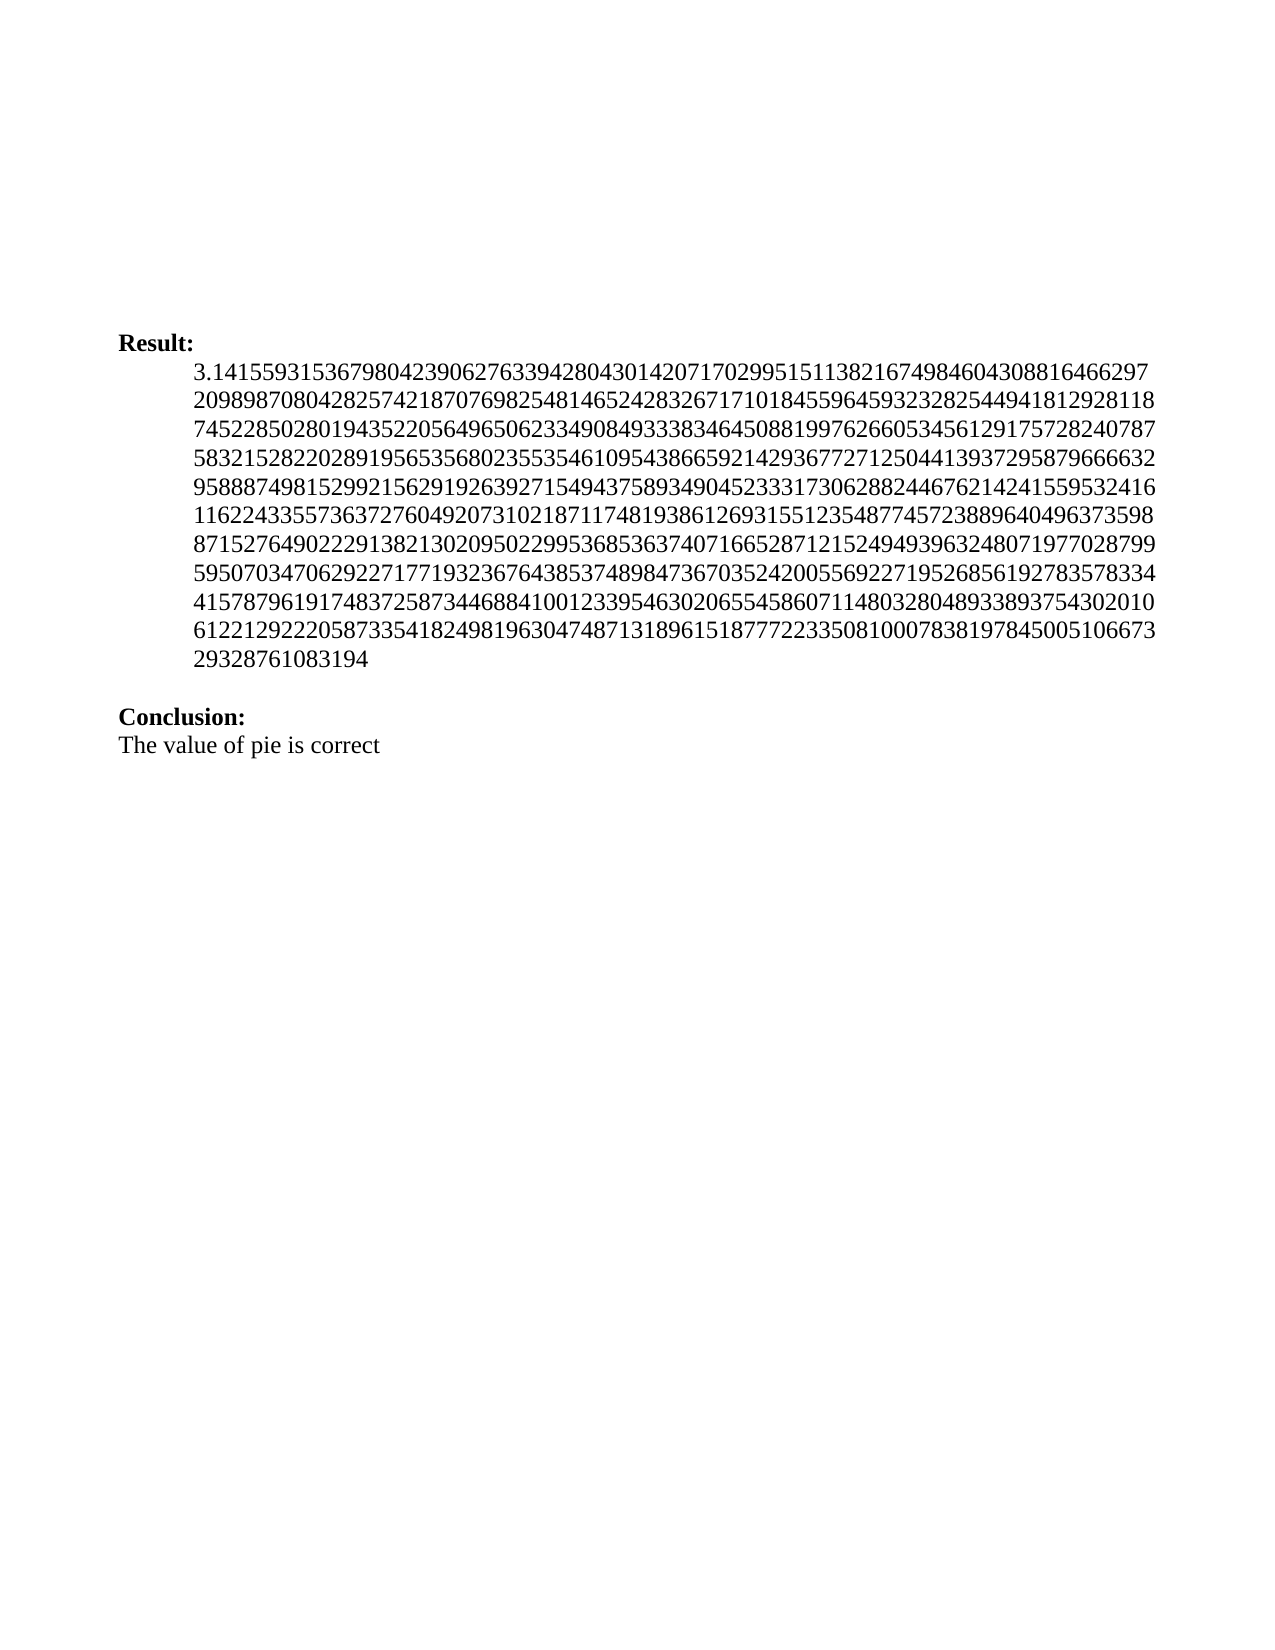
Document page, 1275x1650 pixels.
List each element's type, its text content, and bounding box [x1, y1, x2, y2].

text 3.14155931536798042390627633942804301420717029951511382167498460430881646629720989870804282574218707698254814652428326717101845596459323282544941812928118745228502801943522056496506233490849333834645088199762660534561291757282407875832152822028919565356802355354610954386659214293677271250441393729587966663295888749815299215629192639271549437589349045233317306288244676214241559532416116224335573637276049207310218711748193861269315512354877457238896404963735988715276490222913821302095022995368536374071665287121524949396324807197702879959507034706292271771932367643853748984736703524200556922719526856192783578334415787961917483725873446884100123395463020655458607114803280489338937543020106122129222058733541824981963047487131896151877722335081000783819784500510667329328761083194 [193, 357, 1157, 673]
text Result: [118, 328, 1157, 357]
text Conclusion: [118, 702, 1157, 731]
text The value of pie is correct [118, 731, 1157, 759]
